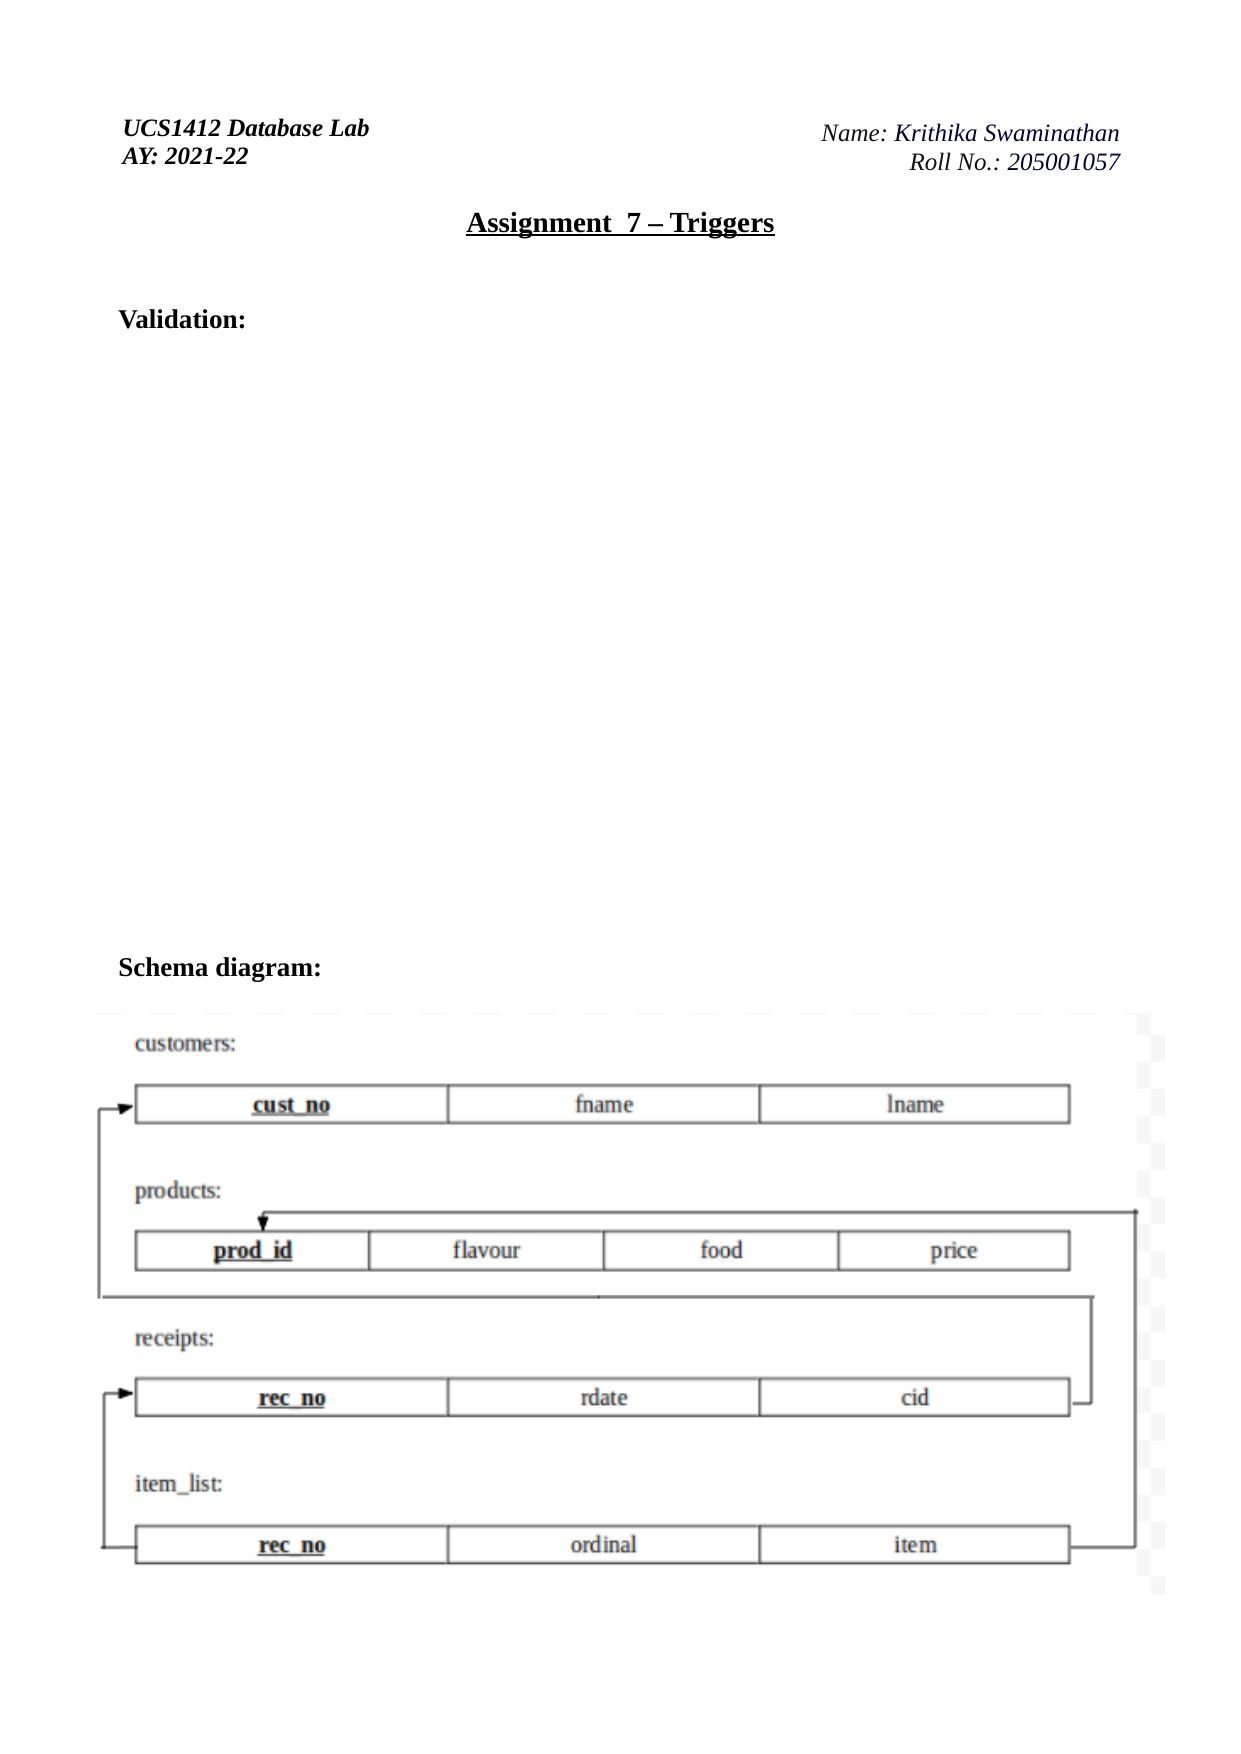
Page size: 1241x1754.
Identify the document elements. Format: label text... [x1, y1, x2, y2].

picture [74, 1013, 1166, 1595]
text Validation: [118, 303, 1122, 334]
text Schema diagram: [118, 951, 1122, 983]
text Assignment 7 – Triggers [118, 205, 1122, 239]
